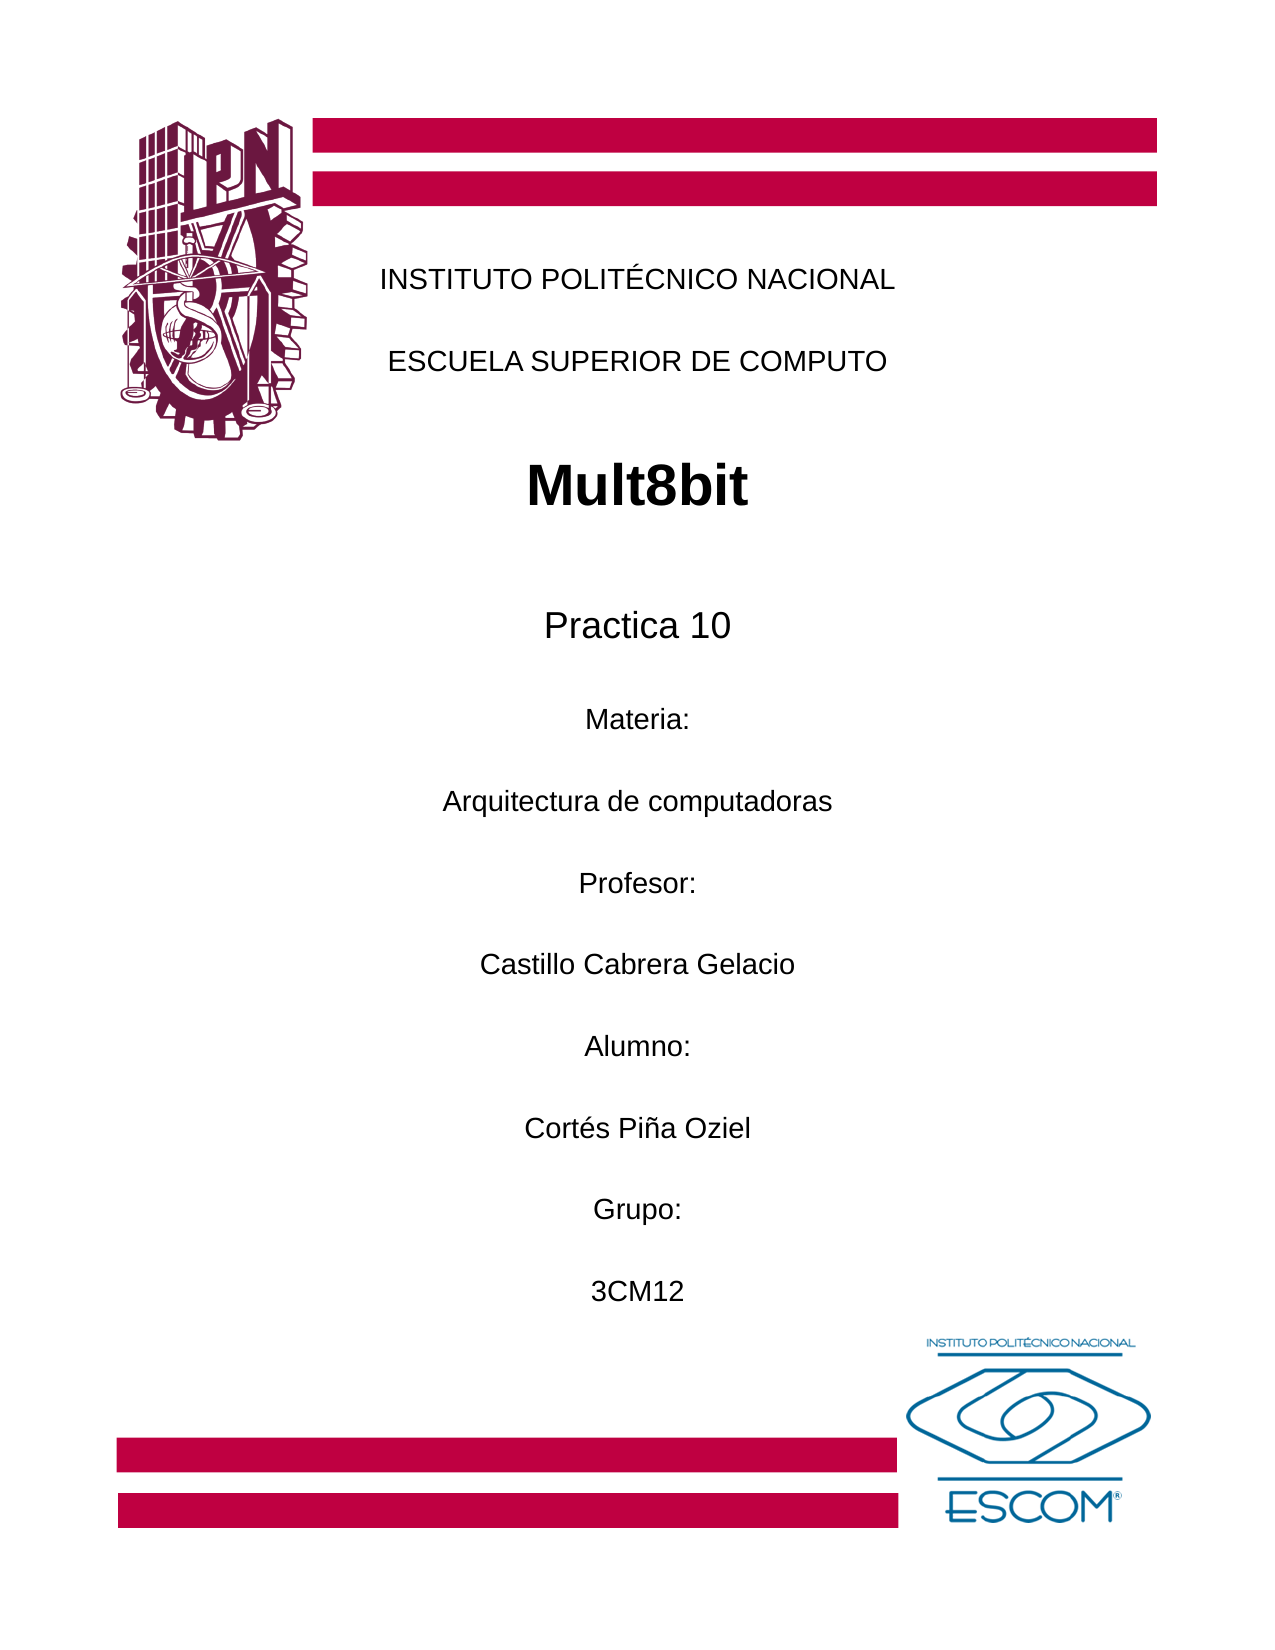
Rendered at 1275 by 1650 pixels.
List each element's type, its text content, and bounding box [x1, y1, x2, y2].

picture [898, 1331, 1157, 1528]
text Arquitectura de computadoras [118, 784, 1157, 817]
title Mult8bit [118, 451, 1157, 518]
text ESCUELA SUPERIOR DE COMPUTO [308, 344, 1157, 377]
text Grupo: [118, 1192, 1157, 1226]
text INSTITUTO POLITÉCNICO NACIONAL [308, 262, 1157, 296]
text Materia: [118, 702, 1157, 736]
text Profesor: [118, 866, 1157, 899]
text Castillo Cabrera Gelacio [118, 947, 1157, 981]
text Cortés Piña Oziel [118, 1111, 1157, 1144]
text Alumno: [118, 1029, 1157, 1062]
subtitle Practica 10 [118, 603, 1157, 647]
picture [120, 118, 308, 441]
text 3CM12 [118, 1274, 1157, 1307]
